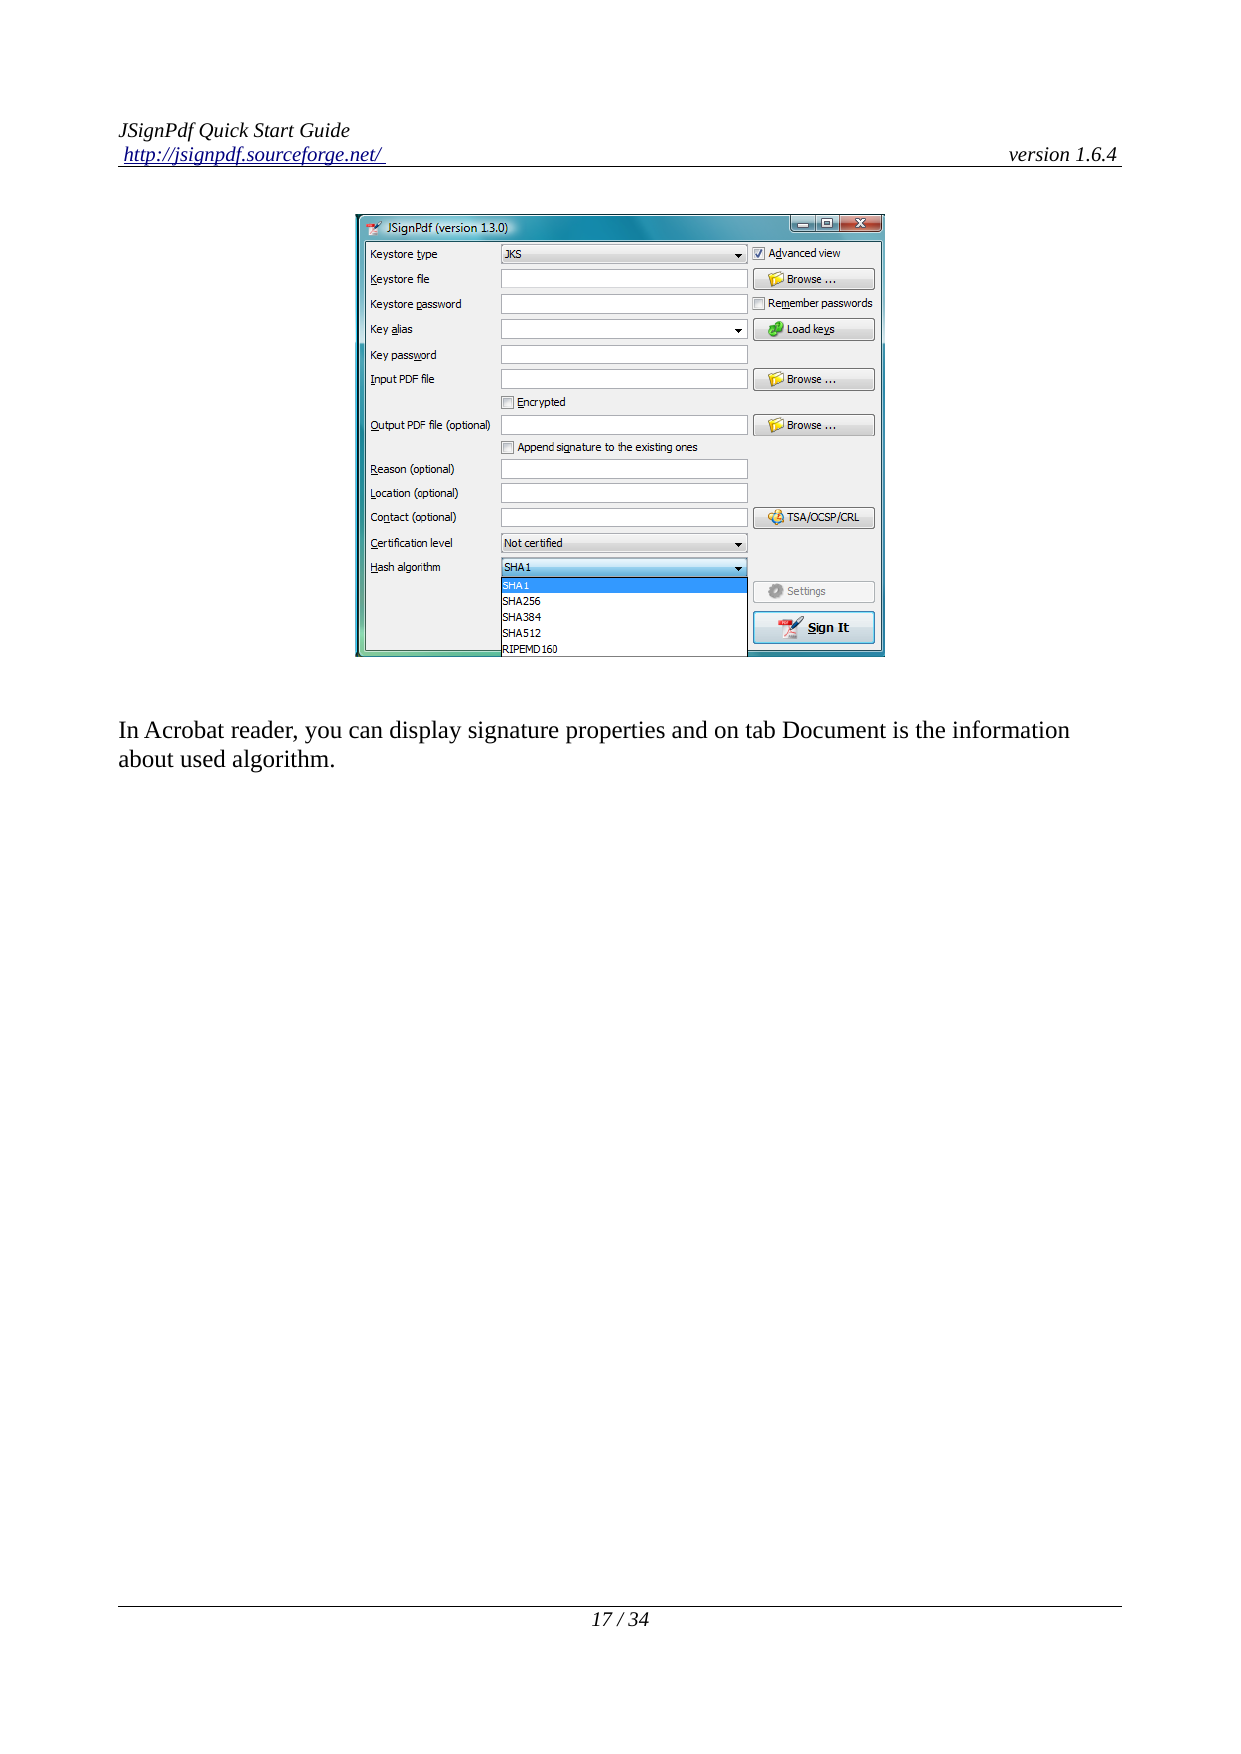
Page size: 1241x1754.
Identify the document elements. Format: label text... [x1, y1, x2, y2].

picture [355, 214, 885, 657]
text In Acrobat reader, you can display signature properties and on tab Document is the information about used algorithm. [118, 715, 1122, 773]
